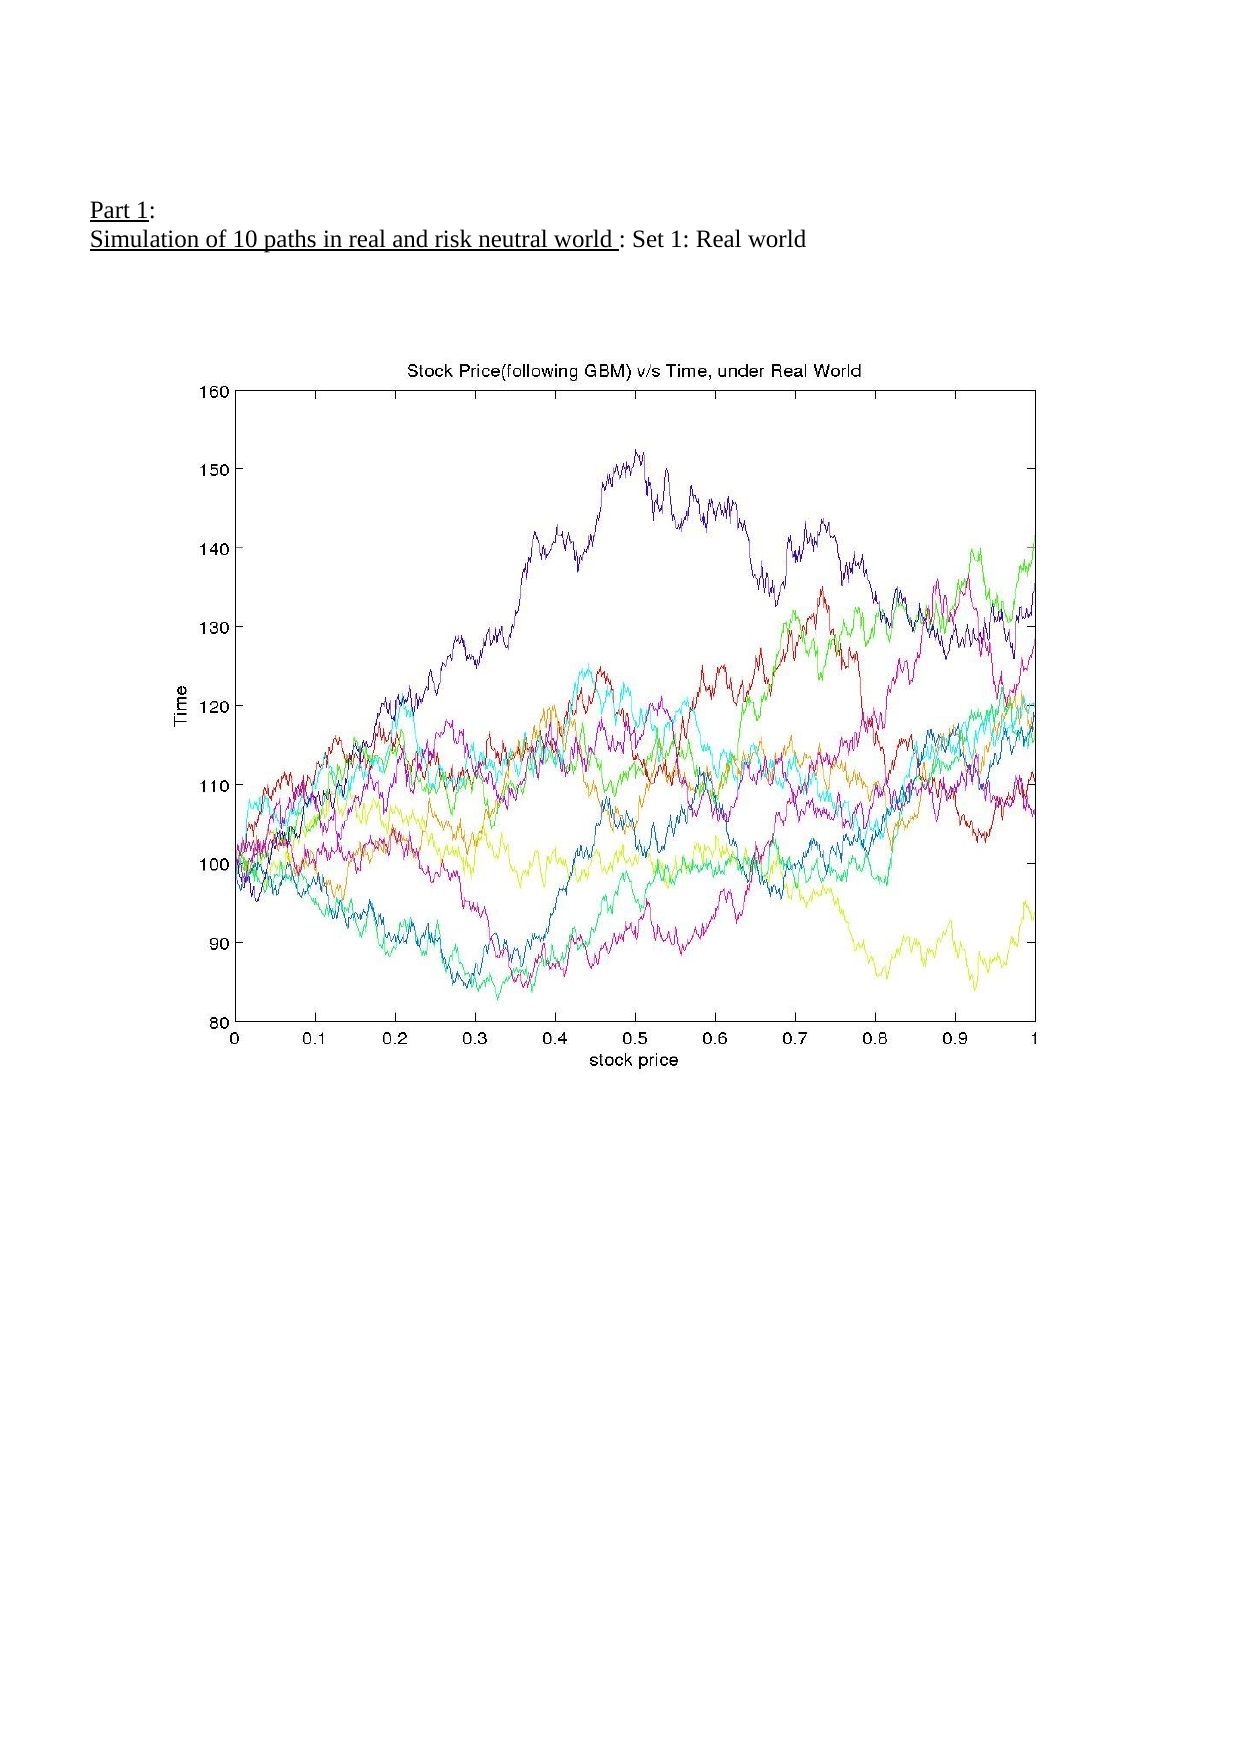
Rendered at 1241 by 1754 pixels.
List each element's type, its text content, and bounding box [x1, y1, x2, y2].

text Simulation of 10 paths in real and risk neutral world : Set 1: Real world [89, 224, 1151, 253]
picture [100, 331, 1133, 1106]
text Part 1: [89, 195, 1151, 224]
